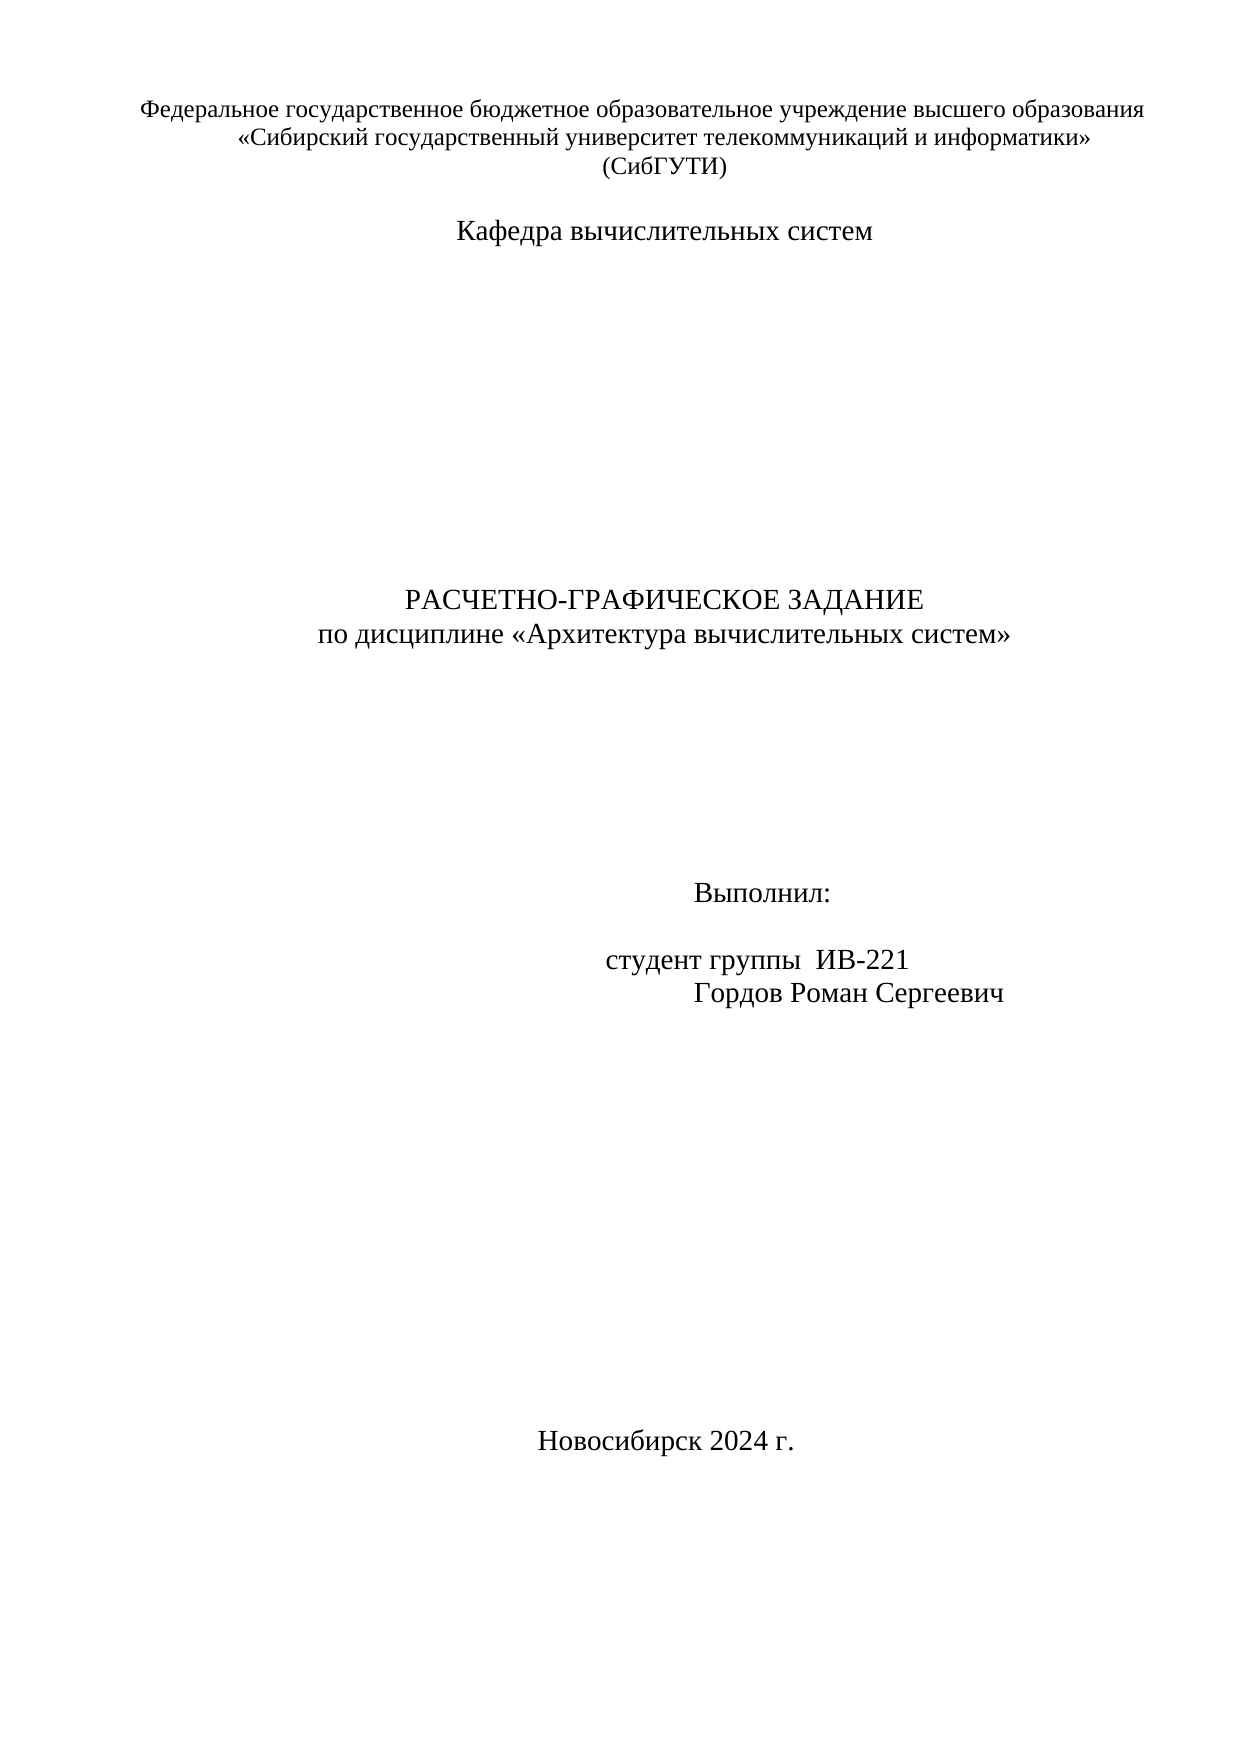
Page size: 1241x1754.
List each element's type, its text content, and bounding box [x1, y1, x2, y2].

text студент группы ИВ-221 [605, 942, 1152, 975]
text по дисциплине «Архитектура вычислительных систем» [177, 616, 1152, 649]
text Выполнил: [605, 875, 1152, 908]
text РАСЧЕТНО-ГРАФИЧЕСКОЕ ЗАДАНИЕ [177, 582, 1152, 616]
text Федеральное государственное бюджетное образовательное учреждение высшего образования [133, 94, 1152, 122]
text (СибГУТИ) [177, 151, 1152, 180]
text «Сибирский государственный университет телекоммуникаций и информатики» [177, 122, 1152, 151]
text Новосибирск 2024 г. [180, 1423, 1152, 1457]
text Гордов Роман Сергеевич [605, 975, 1152, 1009]
text Кафедра вычислительных систем [177, 213, 1152, 247]
